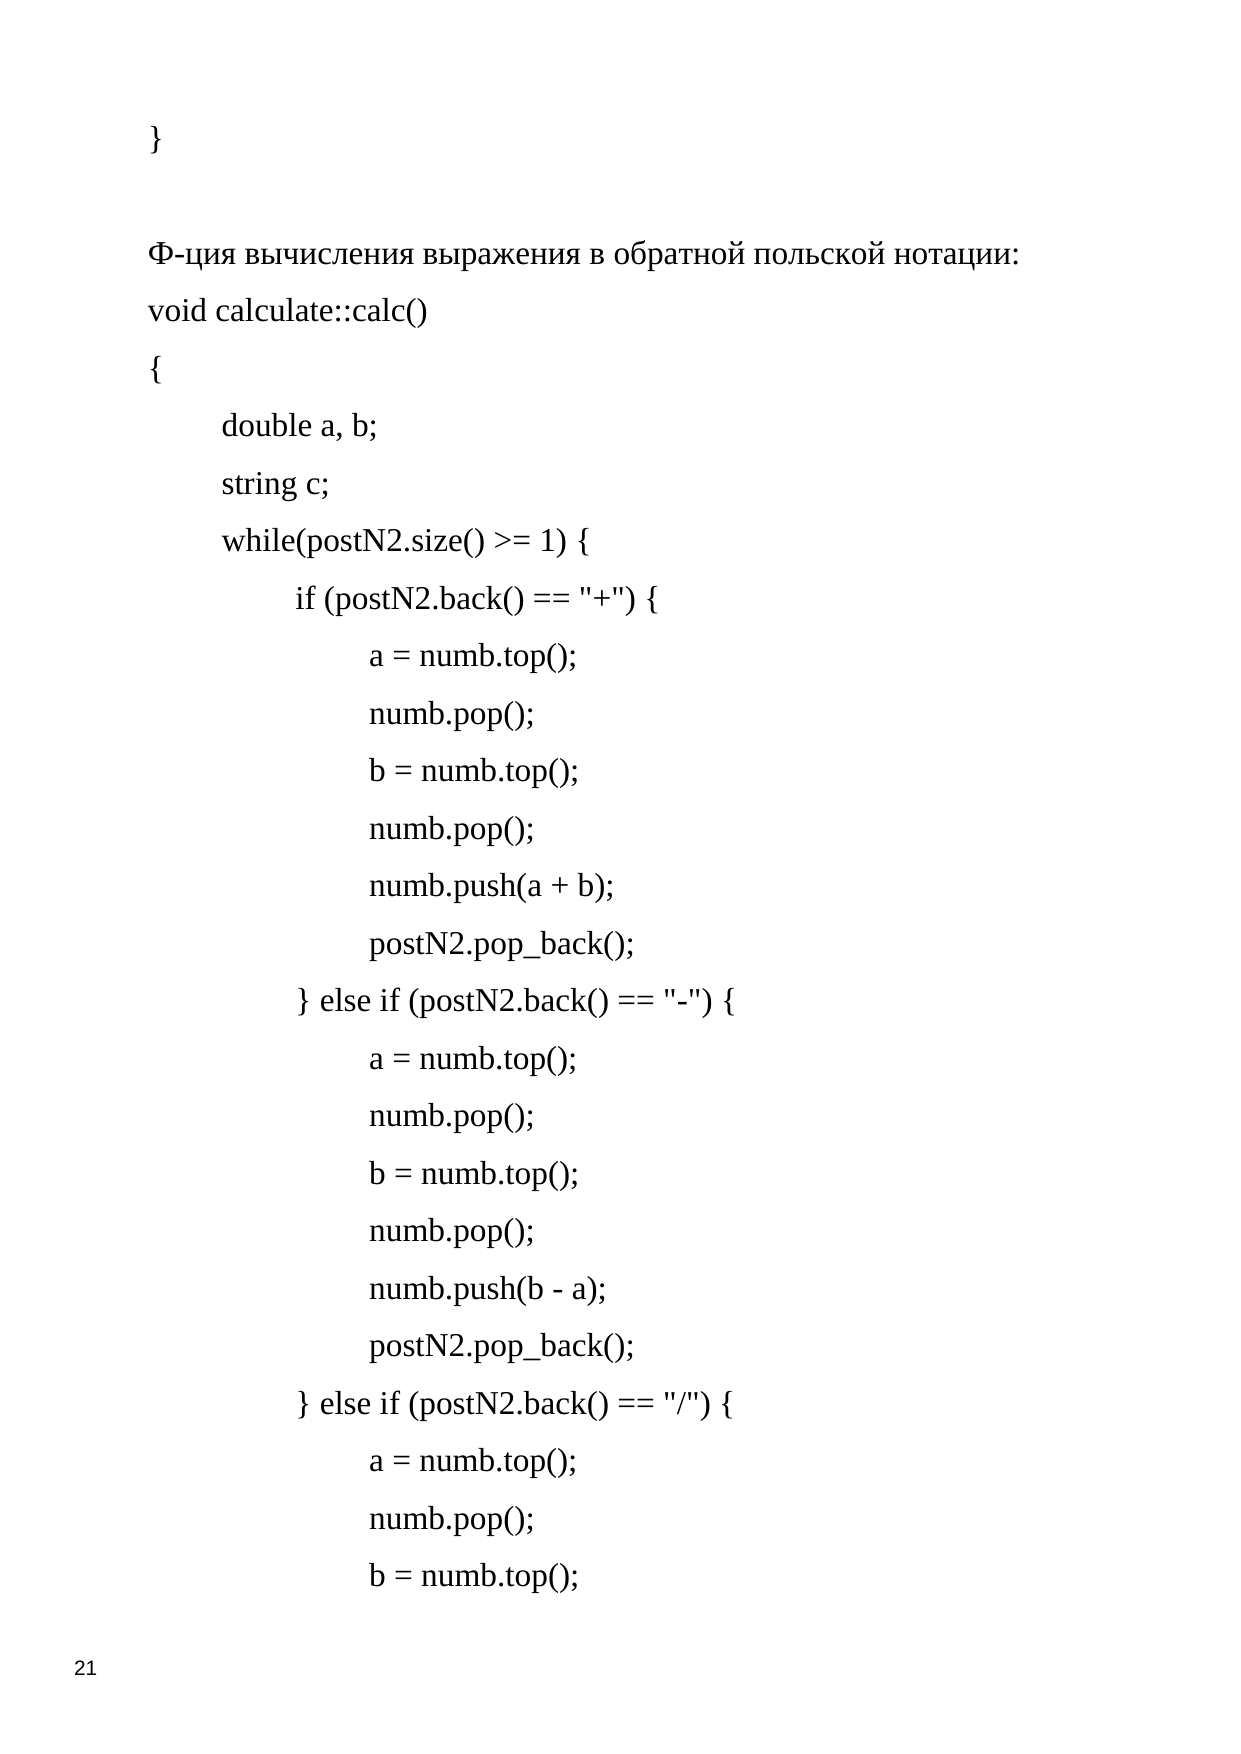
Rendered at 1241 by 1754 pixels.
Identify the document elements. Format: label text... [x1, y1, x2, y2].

text numb.pop(); [74, 1096, 1152, 1134]
text a = numb.top(); [74, 636, 1152, 674]
text b = numb.top(); [74, 1153, 1152, 1191]
text numb.pop(); [74, 1498, 1152, 1536]
text } [74, 118, 1152, 156]
text { [74, 348, 1152, 386]
text postN2.pop_back(); [74, 923, 1152, 961]
text numb.pop(); [74, 1211, 1152, 1249]
text if (postN2.back() == "+") { [74, 578, 1152, 616]
text numb.push(b - a); [74, 1268, 1152, 1306]
text a = numb.top(); [74, 1038, 1152, 1076]
text numb.push(a + b); [74, 866, 1152, 904]
text } else if (postN2.back() == "-") { [74, 981, 1152, 1019]
text void calculate::calc() [74, 291, 1152, 329]
text a = numb.top(); [74, 1441, 1152, 1479]
text b = numb.top(); [74, 1556, 1152, 1594]
text numb.pop(); [74, 808, 1152, 846]
text } else if (postN2.back() == "/") { [74, 1383, 1152, 1421]
text while(postN2.size() >= 1) { [74, 521, 1152, 559]
text postN2.pop_back(); [74, 1326, 1152, 1364]
text Ф-ция вычисления выражения в обратной польской нотации: [74, 233, 1152, 271]
text string c; [74, 463, 1152, 501]
text double a, b; [74, 406, 1152, 444]
text b = numb.top(); [74, 751, 1152, 789]
text numb.pop(); [74, 693, 1152, 731]
